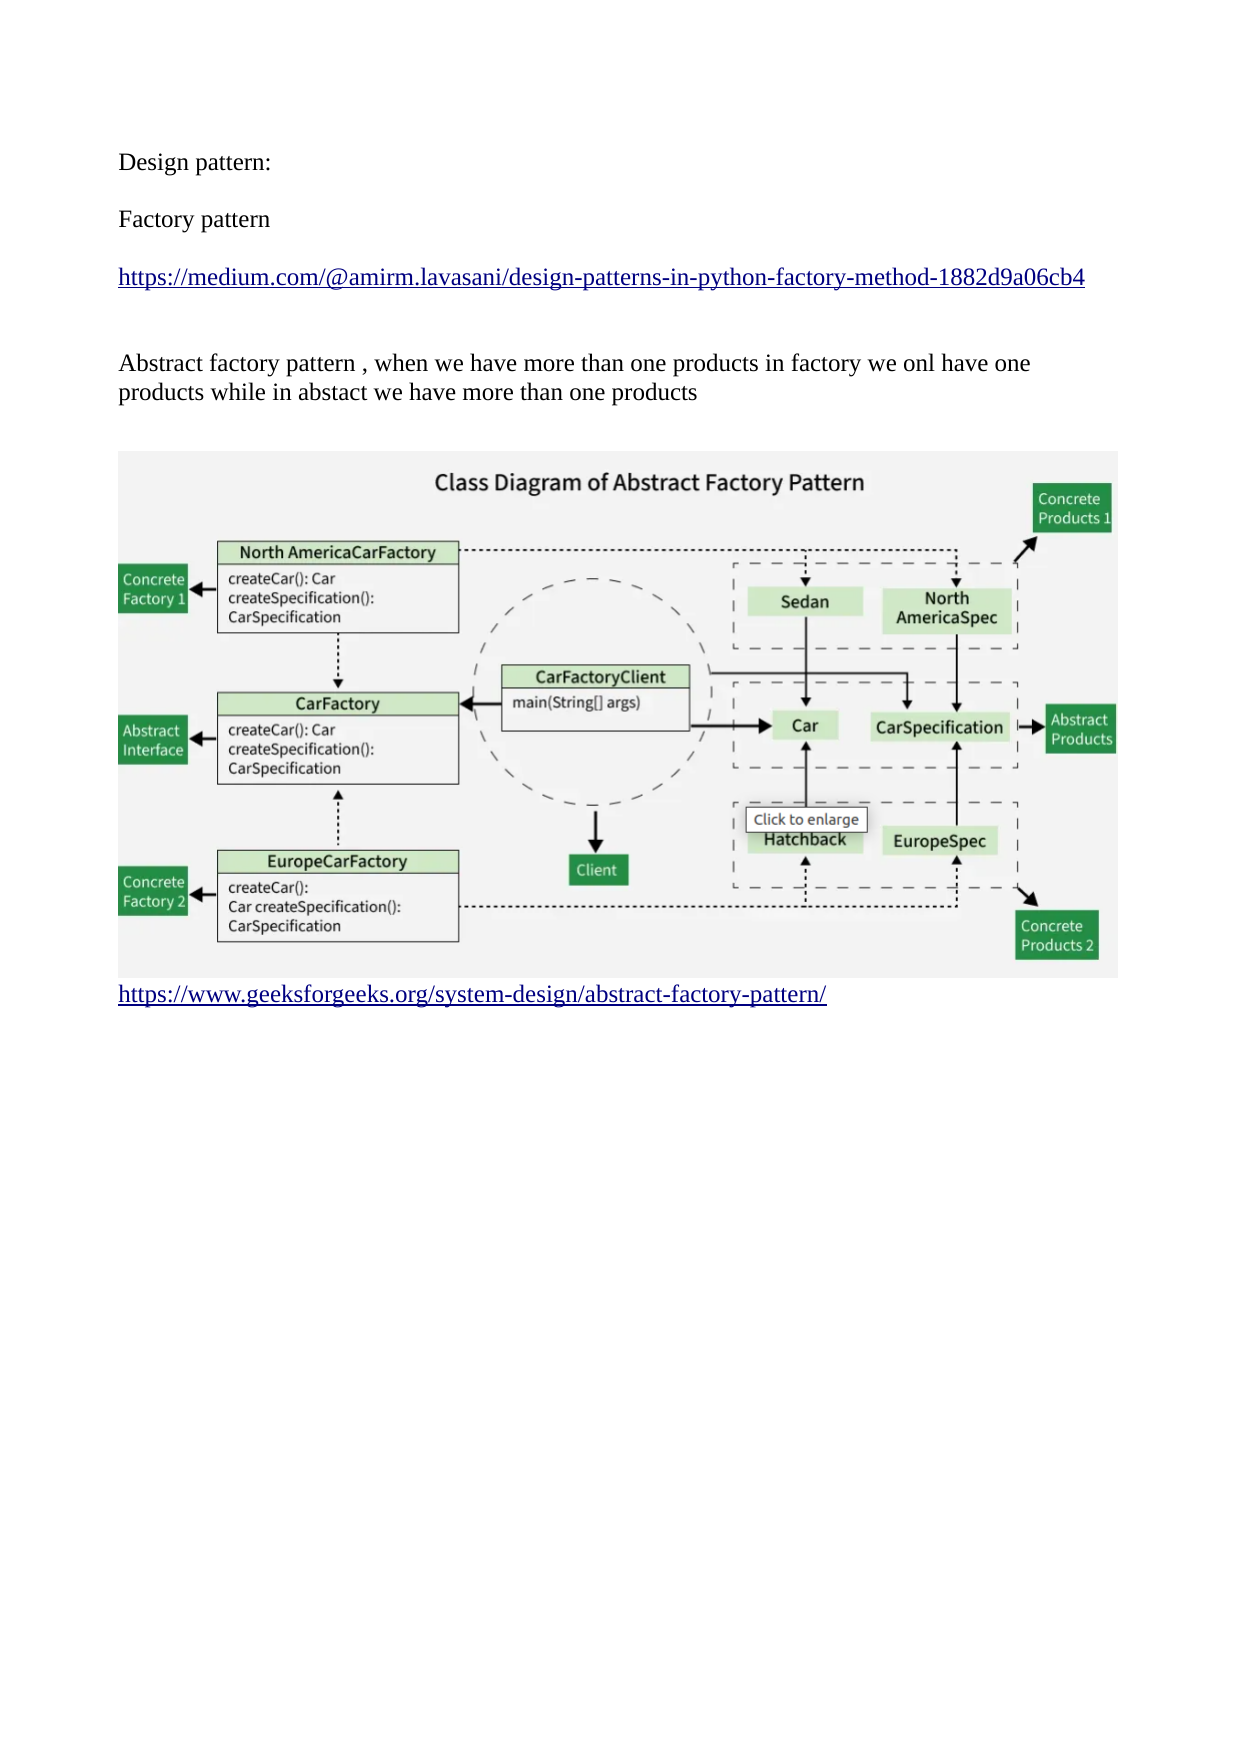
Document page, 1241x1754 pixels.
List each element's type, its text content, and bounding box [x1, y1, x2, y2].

text Design pattern: [118, 147, 1122, 176]
text https://www.geeksforgeeks.org/system-design/abstract-factory-pattern/ [118, 980, 1122, 1008]
picture [118, 434, 1123, 980]
text https://medium.com/@amirm.lavasani/design-patterns-in-python-factory-method-1882d9a06cb4 [118, 262, 1122, 291]
text Abstract factory pattern , when we have more than one products in factory we onl have one products while in abstact we have more than one products [118, 348, 1122, 406]
text Factory pattern [118, 204, 1122, 233]
